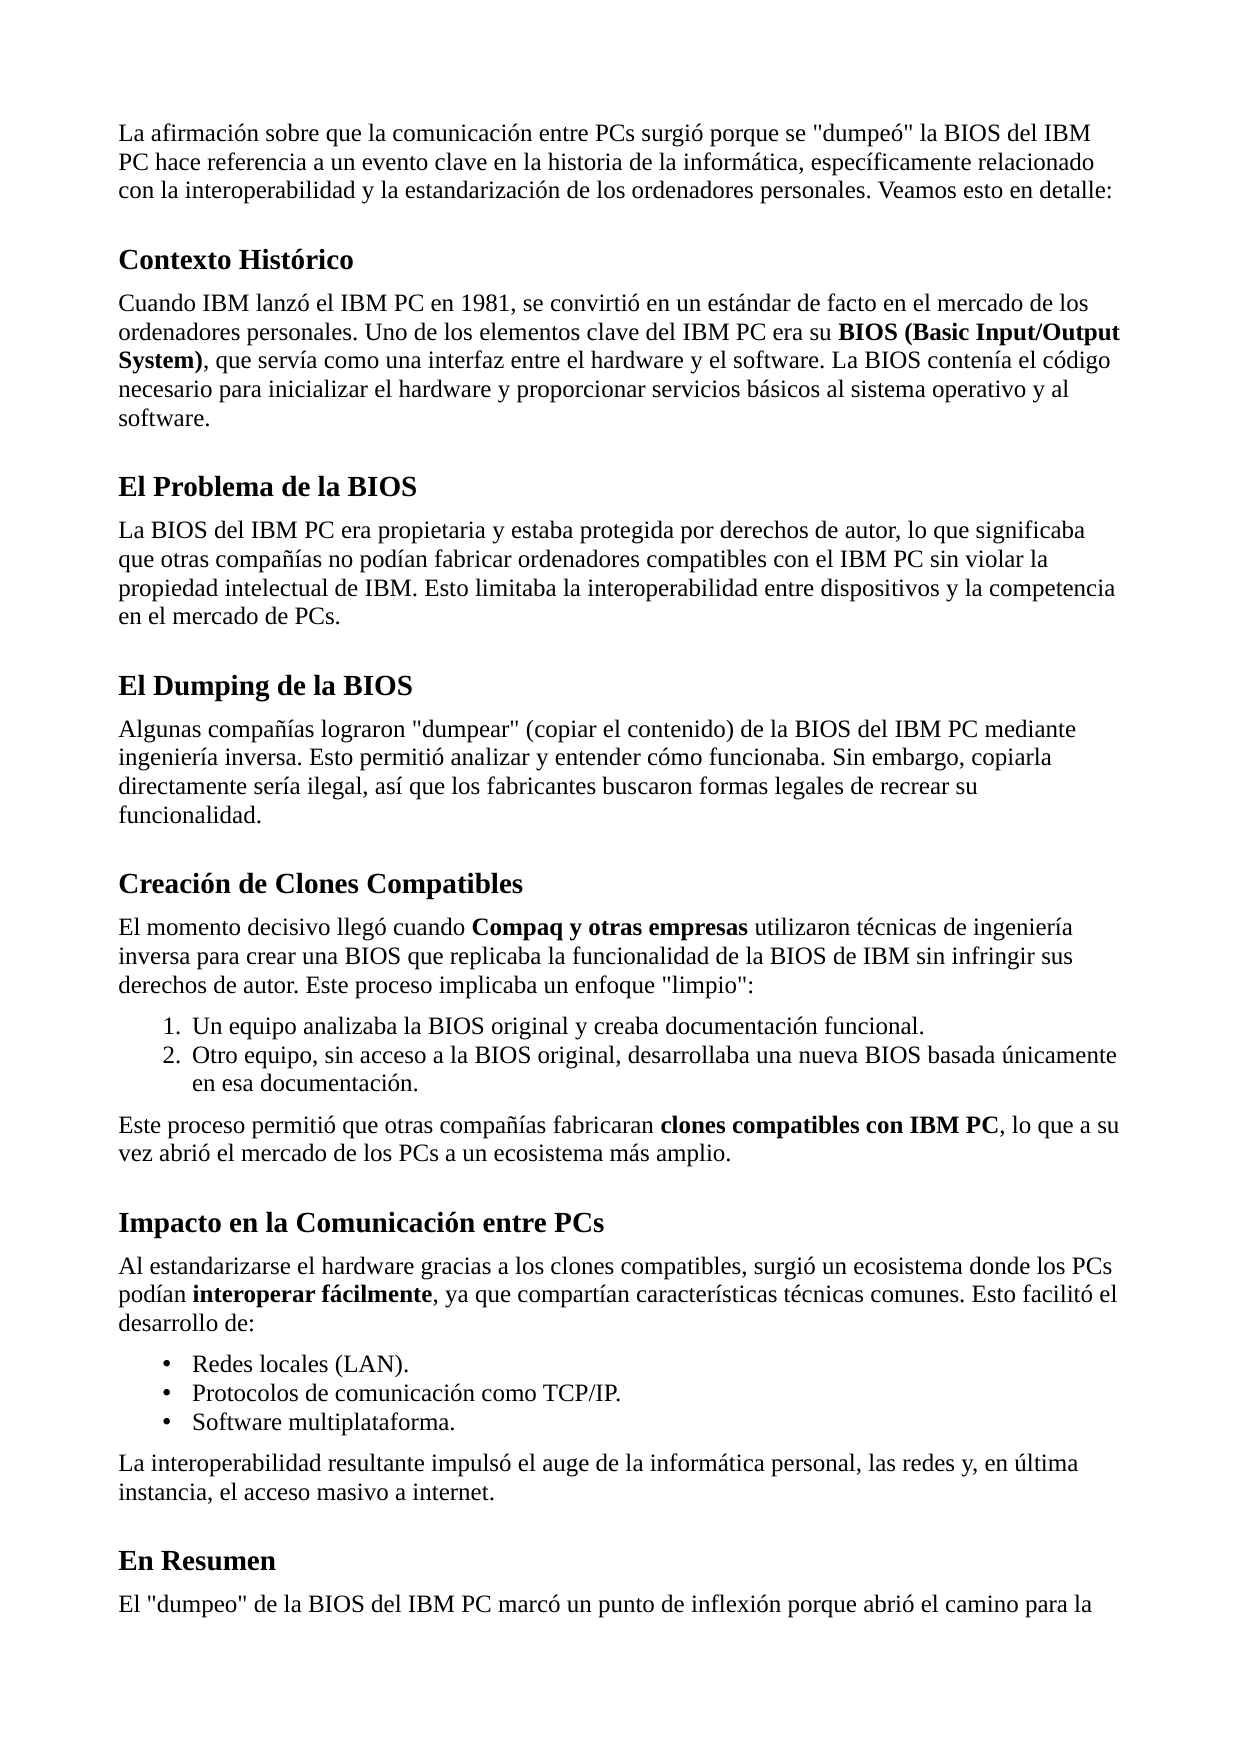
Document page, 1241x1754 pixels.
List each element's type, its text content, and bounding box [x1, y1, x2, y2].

subtitle Creación de Clones Compatibles [118, 866, 1122, 900]
list Redes locales (LAN). [162, 1349, 1122, 1378]
text Algunas compañías lograron "dumpear" (copiar el contenido) de la BIOS del IBM PC mediante ingeniería inversa. Esto permitió analizar y entender cómo funcionaba. Sin embargo, copiarla directamente sería ilegal, así que los fabricantes buscaron formas legales de recrear su funcionalidad. [118, 714, 1122, 829]
text El momento decisivo llegó cuando Compaq y otras empresas utilizaron técnicas de ingeniería inversa para crear una BIOS que replicaba la funcionalidad de la BIOS de IBM sin infringir sus derechos de autor. Este proceso implicaba un enfoque "limpio": [118, 912, 1122, 998]
text Cuando IBM lanzó el IBM PC en 1981, se convirtió en un estándar de facto en el mercado de los ordenadores personales. Uno de los elementos clave del IBM PC era su BIOS (Basic Input/Output System), que servía como una interfaz entre el hardware y el software. La BIOS contenía el código necesario para inicializar el hardware y proporcionar servicios básicos al sistema operativo y al software. [118, 288, 1122, 432]
subtitle Contexto Histórico [118, 242, 1122, 275]
subtitle En Resumen [118, 1543, 1122, 1577]
list Software multiplataforma. [162, 1407, 1122, 1436]
list Protocolos de comunicación como TCP/IP. [162, 1378, 1122, 1407]
text El "dumpeo" de la BIOS del IBM PC marcó un punto de inflexión porque abrió el camino para la [118, 1589, 1122, 1618]
text Este proceso permitió que otras compañías fabricaran clones compatibles con IBM PC, lo que a su vez abrió el mercado de los PCs a un ecosistema más amplio. [118, 1110, 1122, 1167]
text La afirmación sobre que la comunicación entre PCs surgió porque se "dumpeó" la BIOS del IBM PC hace referencia a un evento clave en la historia de la informática, específicamente relacionado con la interoperabilidad y la estandarización de los ordenadores personales. Veamos esto en detalle: [118, 118, 1122, 204]
subtitle Impacto en la Comunicación entre PCs [118, 1205, 1122, 1238]
list Un equipo analizaba la BIOS original y creaba documentación funcional. [162, 1011, 1122, 1040]
text La BIOS del IBM PC era propietaria y estaba protegida por derechos de autor, lo que significaba que otras compañías no podían fabricar ordenadores compatibles con el IBM PC sin violar la propiedad intelectual de IBM. Esto limitaba la interoperabilidad entre dispositivos y la competencia en el mercado de PCs. [118, 515, 1122, 630]
list Otro equipo, sin acceso a la BIOS original, desarrollaba una nueva BIOS basada únicamente en esa documentación. [162, 1040, 1122, 1097]
subtitle El Problema de la BIOS [118, 469, 1122, 503]
text Al estandarizarse el hardware gracias a los clones compatibles, surgió un ecosistema donde los PCs podían interoperar fácilmente, ya que compartían características técnicas comunes. Esto facilitó el desarrollo de: [118, 1251, 1122, 1337]
subtitle El Dumping de la BIOS [118, 668, 1122, 701]
text La interoperabilidad resultante impulsó el auge de la informática personal, las redes y, en última instancia, el acceso masivo a internet. [118, 1448, 1122, 1506]
